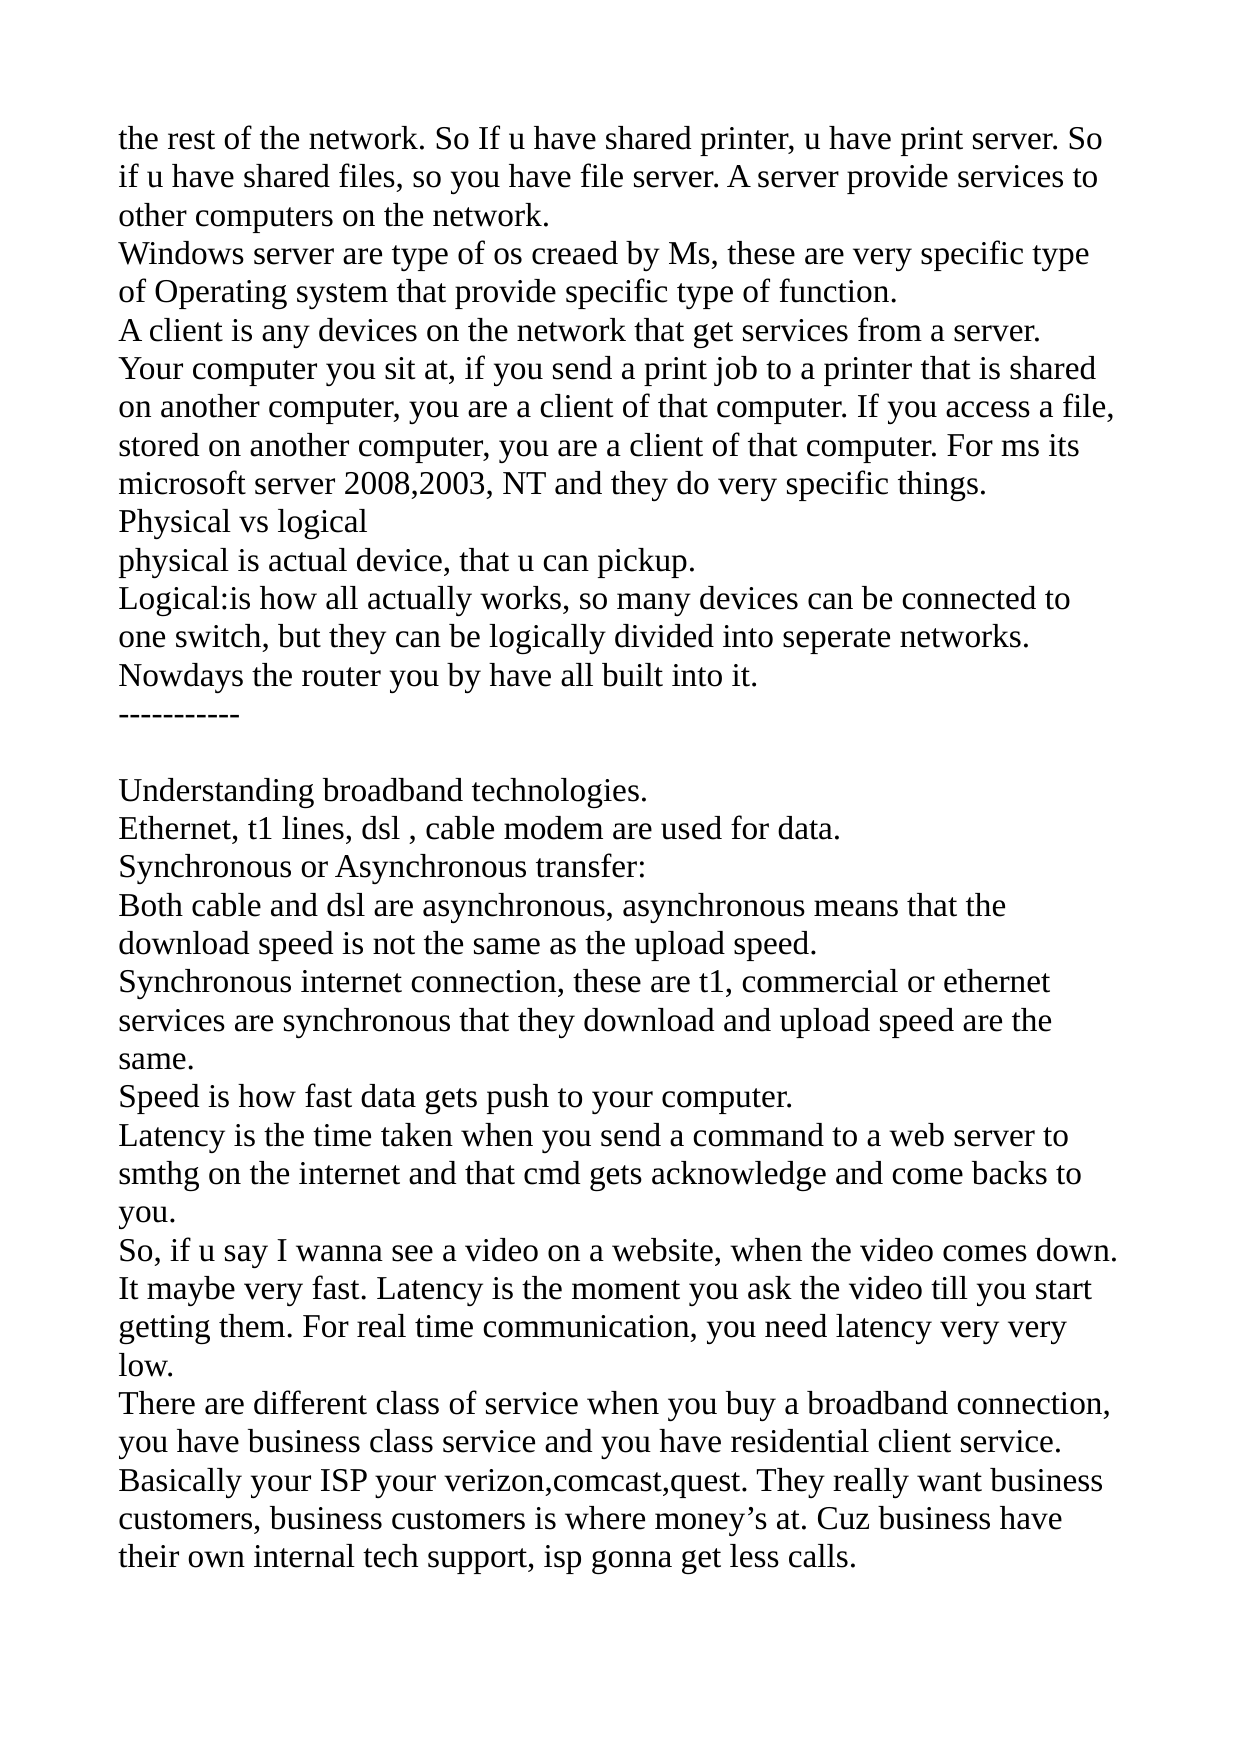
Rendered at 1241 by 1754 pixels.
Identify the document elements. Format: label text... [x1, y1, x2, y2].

text Speed is how fast data gets push to your computer. [118, 1076, 1122, 1115]
text Both cable and dsl are asynchronous, asynchronous means that the download speed is not the same as the upload speed. [118, 885, 1122, 961]
text There are different class of service when you buy a broadband connection, you have business class service and you have residential client service. [118, 1383, 1122, 1460]
text physical is actual device, that u can pickup. [118, 540, 1122, 578]
text the rest of the network. So If u have shared printer, u have print server. So if u have shared files, so you have file server. A server provide services to other computers on the network. [118, 118, 1122, 233]
text Logical:is how all actually works, so many devices can be connected to one switch, but they can be logically divided into seperate networks. [118, 578, 1122, 655]
text ----------- [118, 693, 1122, 731]
text Synchronous internet connection, these are t1, commercial or ethernet services are synchronous that they download and upload speed are the same. [118, 961, 1122, 1076]
text Ethernet, t1 lines, dsl , cable modem are used for data. [118, 808, 1122, 846]
text So, if u say I wanna see a video on a website, when the video comes down. It maybe very fast. Latency is the moment you ask the video till you start getting them. For real time communication, you need latency very very low. [118, 1230, 1122, 1383]
text Nowdays the router you by have all built into it. [118, 655, 1122, 693]
text Basically your ISP your verizon,comcast,quest. They really want business customers, business customers is where money’s at. Cuz business have their own internal tech support, isp gonna get less calls. [118, 1460, 1122, 1575]
text A client is any devices on the network that get services from a server. [118, 310, 1122, 348]
text Your computer you sit at, if you send a print job to a printer that is shared on another computer, you are a client of that computer. If you access a file, stored on another computer, you are a client of that computer. For ms its microsoft server 2008,2003, NT and they do very specific things. [118, 348, 1122, 501]
text Physical vs logical [118, 501, 1122, 540]
text Understanding broadband technologies. [118, 770, 1122, 808]
text Windows server are type of os creaed by Ms, these are very specific type of Operating system that provide specific type of function. [118, 233, 1122, 310]
text Latency is the time taken when you send a command to a web server to smthg on the internet and that cmd gets acknowledge and come backs to you. [118, 1115, 1122, 1230]
text Synchronous or Asynchronous transfer: [118, 846, 1122, 885]
